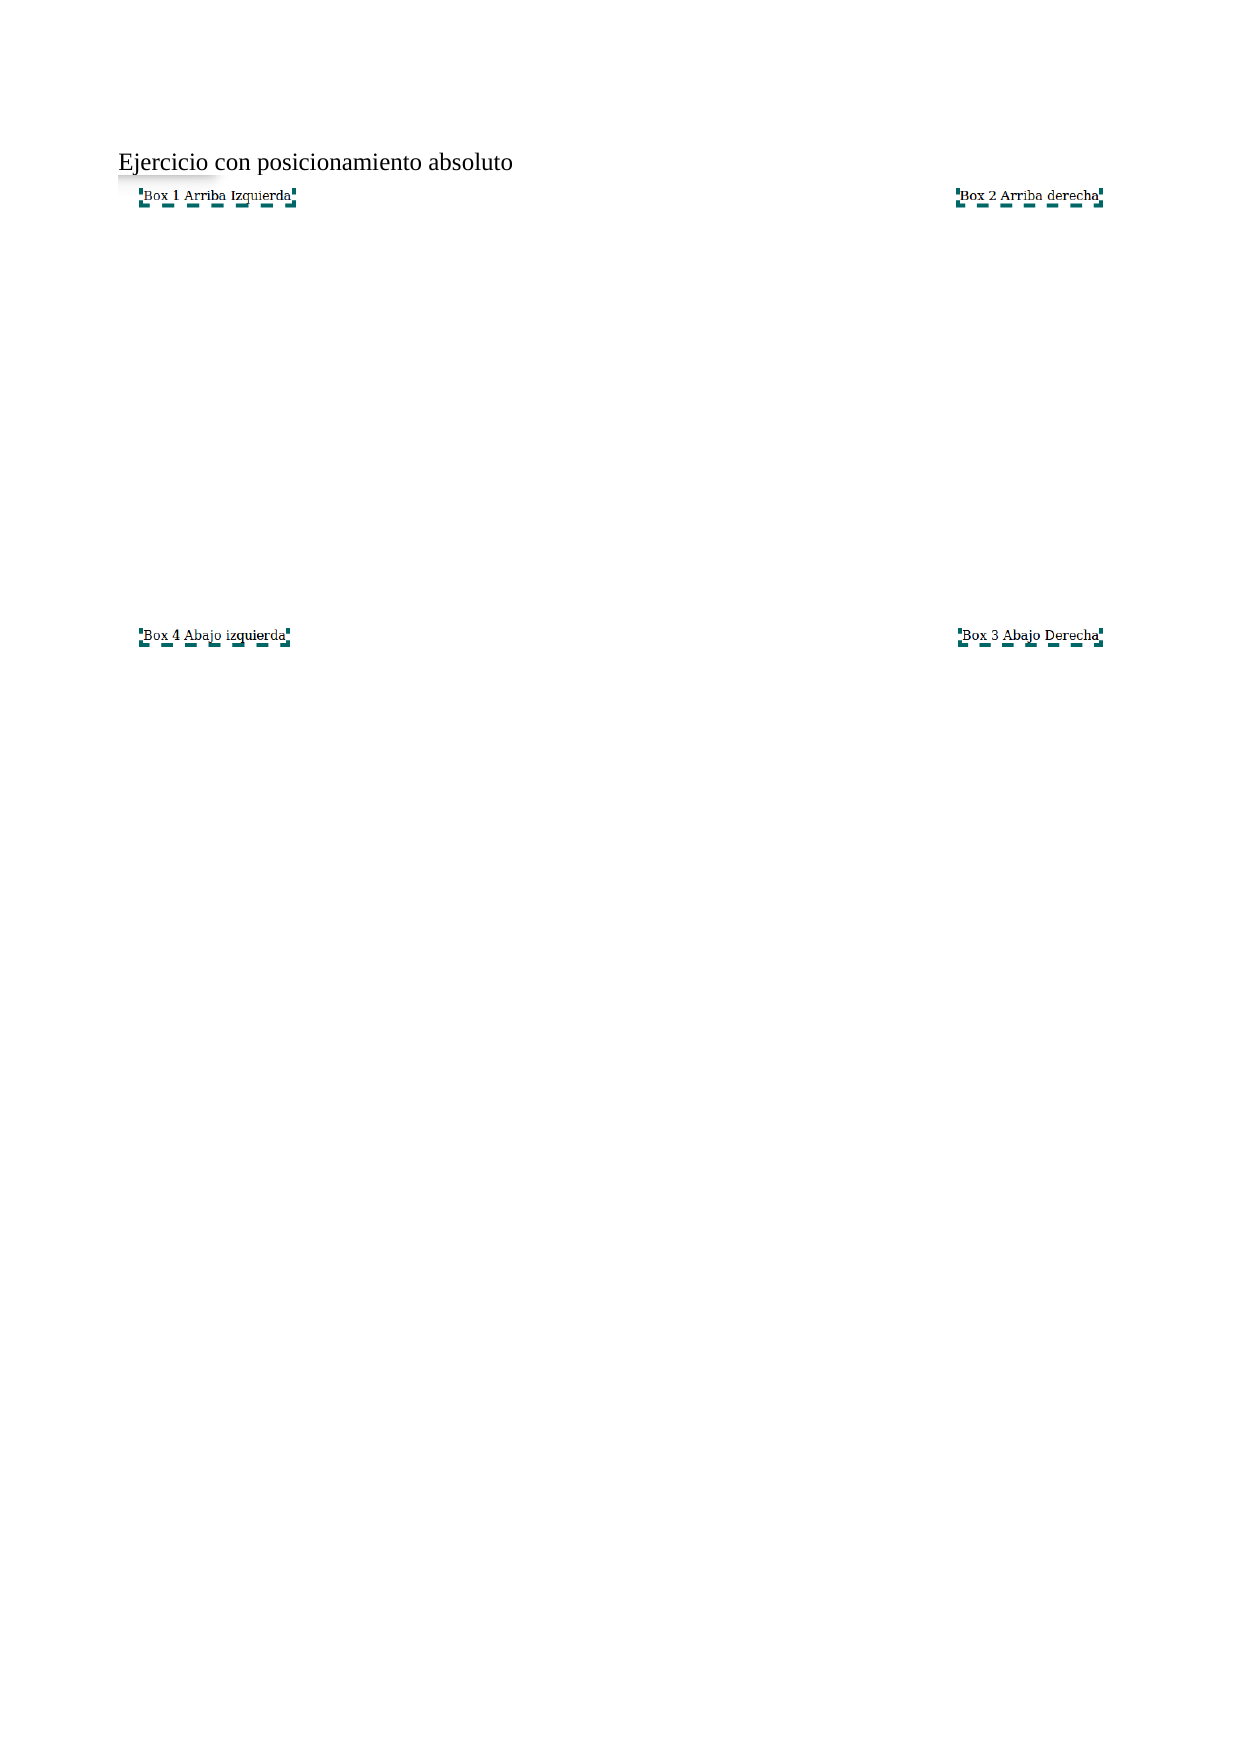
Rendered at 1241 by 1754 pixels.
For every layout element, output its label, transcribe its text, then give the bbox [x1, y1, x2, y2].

picture [118, 175, 1123, 662]
text Ejercicio con posicionamiento absoluto [118, 147, 1122, 175]
